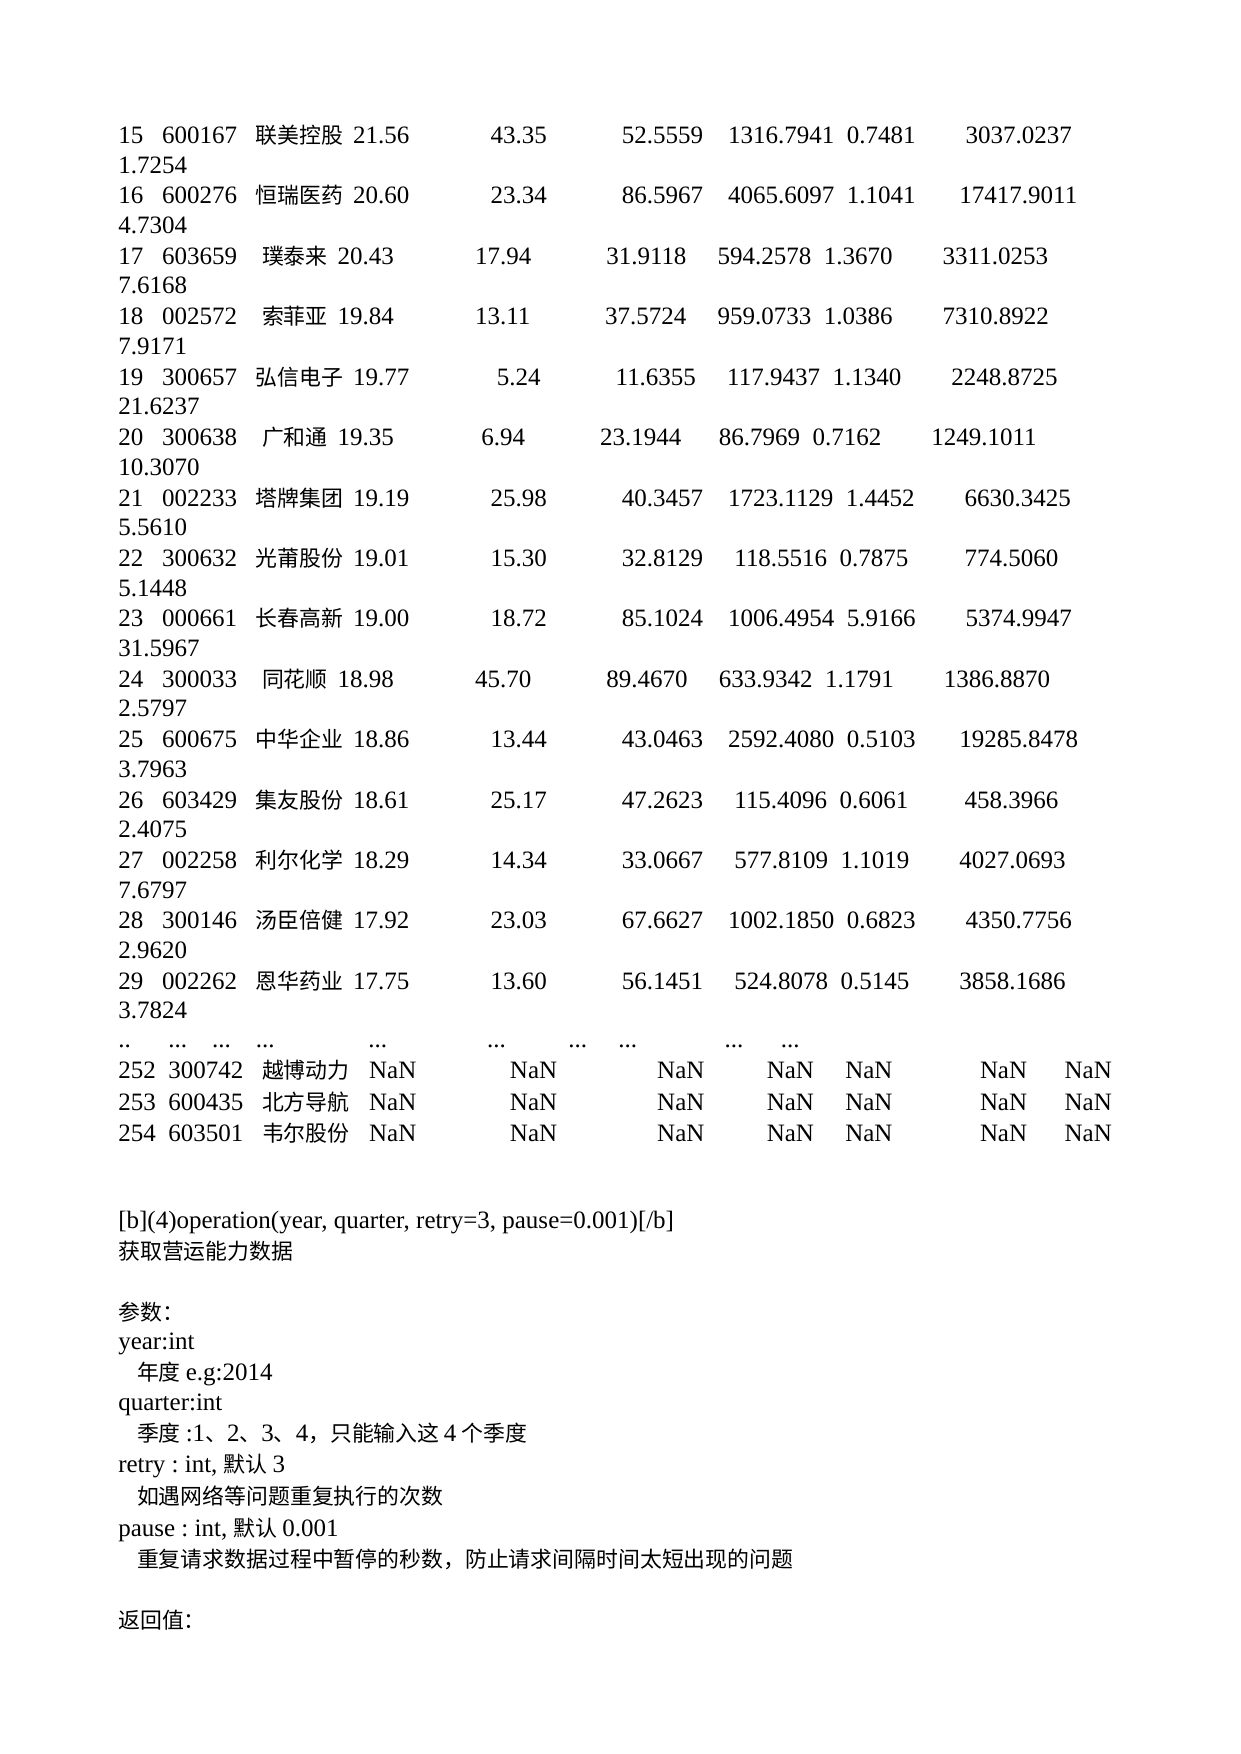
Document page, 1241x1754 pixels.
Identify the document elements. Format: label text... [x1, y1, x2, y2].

text 26 603429 集友股份 18.61 25.17 47.2623 115.4096 0.6061 458.3966 2.4075 [118, 783, 1122, 843]
text 25 600675 中华企业 18.86 13.44 43.0463 2592.4080 0.5103 19285.8478 3.7963 [118, 722, 1122, 783]
text 参数： [118, 1295, 1122, 1326]
text year:int [118, 1326, 1122, 1355]
text quarter:int [118, 1387, 1122, 1416]
text 19 300657 弘信电子 19.77 5.24 11.6355 117.9437 1.1340 2248.8725 21.6237 [118, 360, 1122, 420]
text 返回值： [118, 1603, 1122, 1634]
text 29 002262 恩华药业 17.75 13.60 56.1451 524.8078 0.5145 3858.1686 3.7824 [118, 964, 1122, 1024]
text 27 002258 利尔化学 18.29 14.34 33.0667 577.8109 1.1019 4027.0693 7.6797 [118, 843, 1122, 903]
text 如遇网络等问题重复执行的次数 [118, 1479, 1122, 1511]
text 24 300033 同花顺 18.98 45.70 89.4670 633.9342 1.1791 1386.8870 2.5797 [118, 662, 1122, 722]
text 17 603659 璞泰来 20.43 17.94 31.9118 594.2578 1.3670 3311.0253 7.6168 [118, 239, 1122, 299]
text 21 002233 塔牌集团 19.19 25.98 40.3457 1723.1129 1.4452 6630.3425 5.5610 [118, 481, 1122, 541]
text 253 600435 北方导航 NaN NaN NaN NaN NaN NaN NaN [118, 1085, 1122, 1116]
text 获取营运能力数据 [118, 1234, 1122, 1266]
text [b](4)operation(year, quarter, retry=3, pause=0.001)[/b] [118, 1206, 1122, 1234]
text 重复请求数据过程中暂停的秒数，防止请求间隔时间太短出现的问题 [118, 1542, 1122, 1574]
text retry : int, 默认 3 [118, 1447, 1122, 1479]
text 18 002572 索菲亚 19.84 13.11 37.5724 959.0733 1.0386 7310.8922 7.9171 [118, 299, 1122, 360]
text 20 300638 广和通 19.35 6.94 23.1944 86.7969 0.7162 1249.1011 10.3070 [118, 420, 1122, 481]
text 15 600167 联美控股 21.56 43.35 52.5559 1316.7941 0.7481 3037.0237 1.7254 [118, 118, 1122, 178]
text 254 603501 韦尔股份 NaN NaN NaN NaN NaN NaN NaN [118, 1116, 1122, 1148]
text 252 300742 越博动力 NaN NaN NaN NaN NaN NaN NaN [118, 1053, 1122, 1085]
text 28 300146 汤臣倍健 17.92 23.03 67.6627 1002.1850 0.6823 4350.7756 2.9620 [118, 903, 1122, 964]
text 23 000661 长春高新 19.00 18.72 85.1024 1006.4954 5.9166 5374.9947 31.5967 [118, 601, 1122, 662]
text 季度 :1、2、3、4，只能输入这4个季度 [118, 1416, 1122, 1447]
text pause : int, 默认 0.001 [118, 1511, 1122, 1542]
text 年度 e.g:2014 [118, 1355, 1122, 1387]
text .. ... ... ... ... ... ... ... ... ... [118, 1024, 1122, 1053]
text 22 300632 光莆股份 19.01 15.30 32.8129 118.5516 0.7875 774.5060 5.1448 [118, 541, 1122, 601]
text 16 600276 恒瑞医药 20.60 23.34 86.5967 4065.6097 1.1041 17417.9011 4.7304 [118, 178, 1122, 239]
